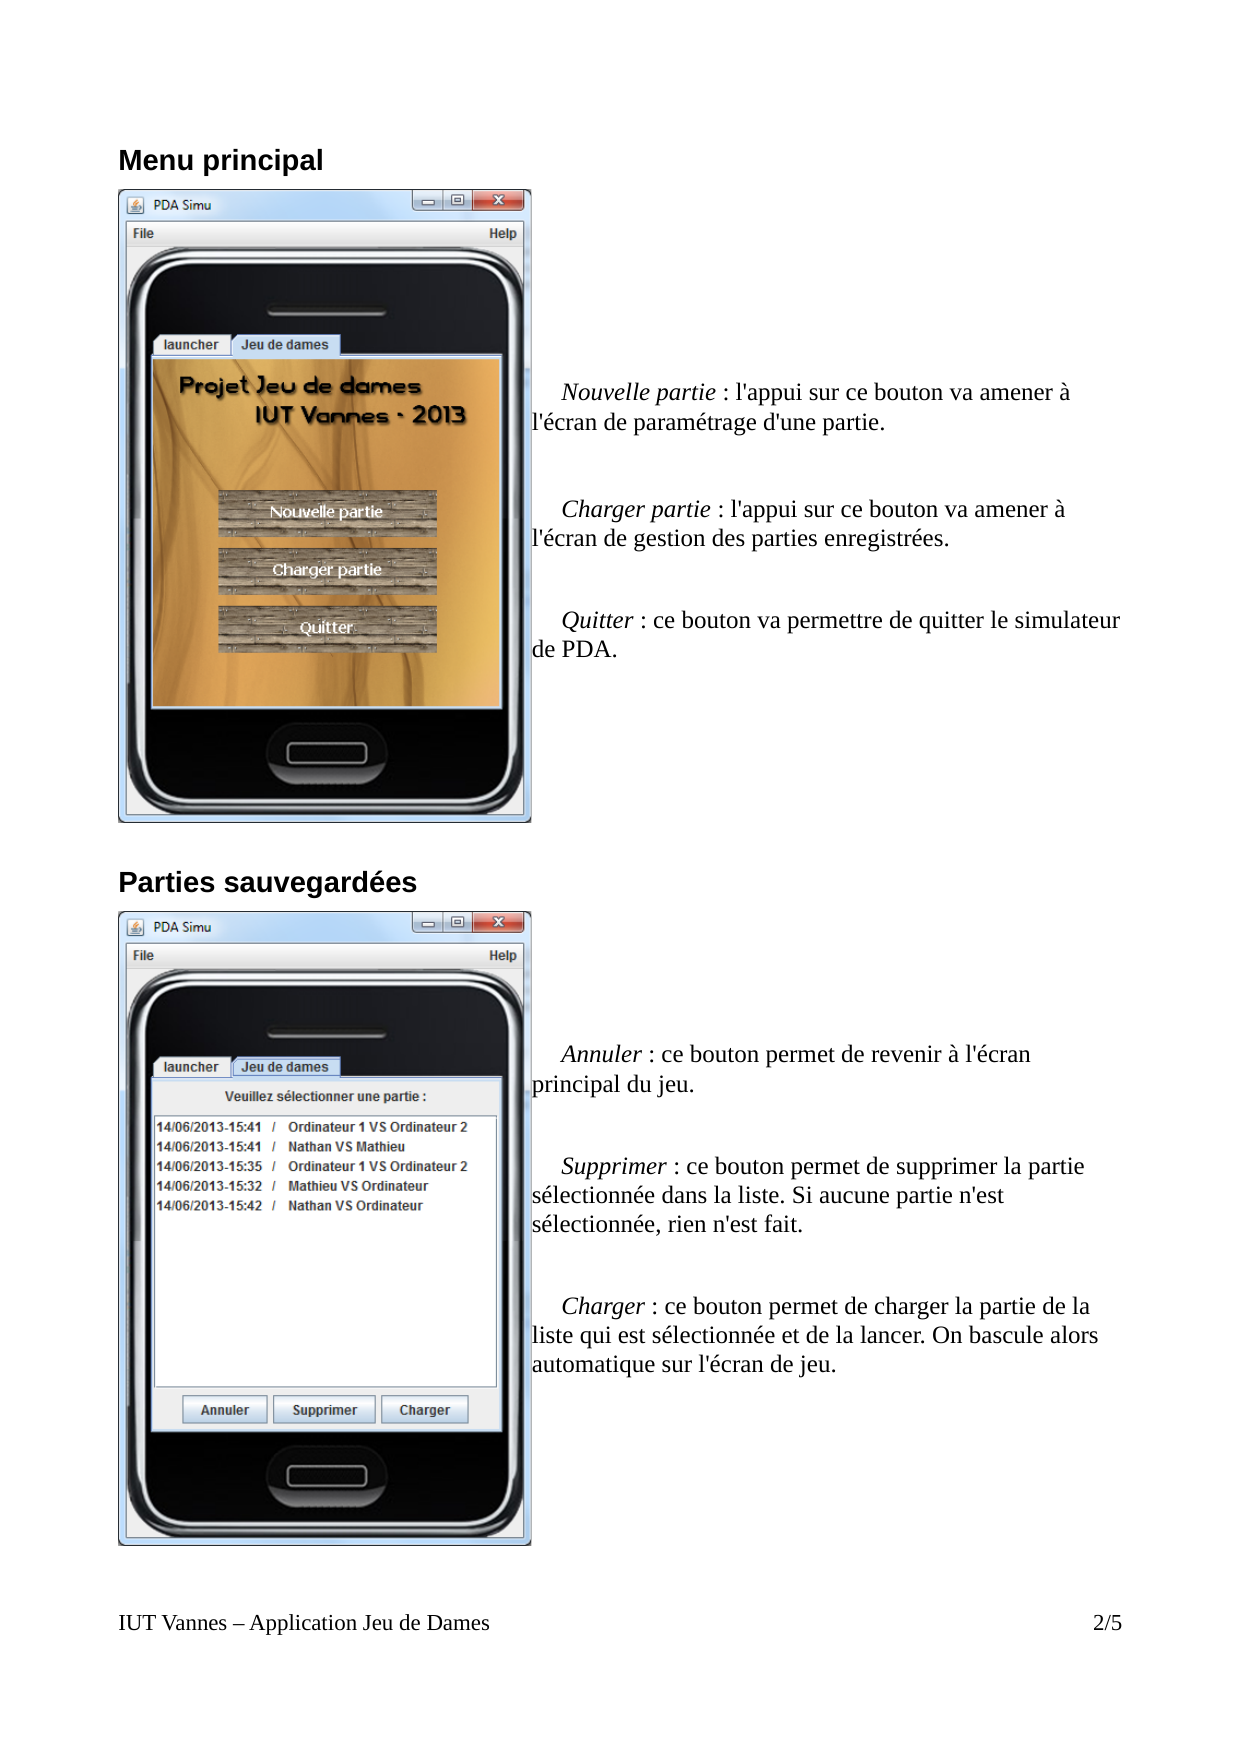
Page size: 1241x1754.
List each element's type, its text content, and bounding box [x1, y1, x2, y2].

picture [118, 189, 532, 823]
text Nouvelle partie : l'appui sur ce bouton va amener à l'écran de paramétrage d'une partie. [532, 373, 1122, 436]
text Charger partie : l'appui sur ce bouton va amener à l'écran de gestion des parties enregistrées. [532, 494, 1122, 552]
text Annuler : ce bouton permet de revenir à l'écran principal du jeu. [532, 1035, 1122, 1097]
subtitle Menu principal [118, 143, 1122, 177]
text Charger : ce bouton permet de charger la partie de la liste qui est sélectionnée et de la lancer. On bascule alors automatique sur l'écran de jeu. [532, 1291, 1122, 1377]
picture [118, 911, 532, 1546]
text Supprimer : ce bouton permet de supprimer la partie sélectionnée dans la liste. Si aucune partie n'est sélectionnée, rien n'est fait. [532, 1151, 1122, 1237]
text Quitter : ce bouton va permettre de quitter le simulateur de PDA. [532, 605, 1122, 663]
subtitle Parties sauvegardées [118, 865, 1122, 899]
